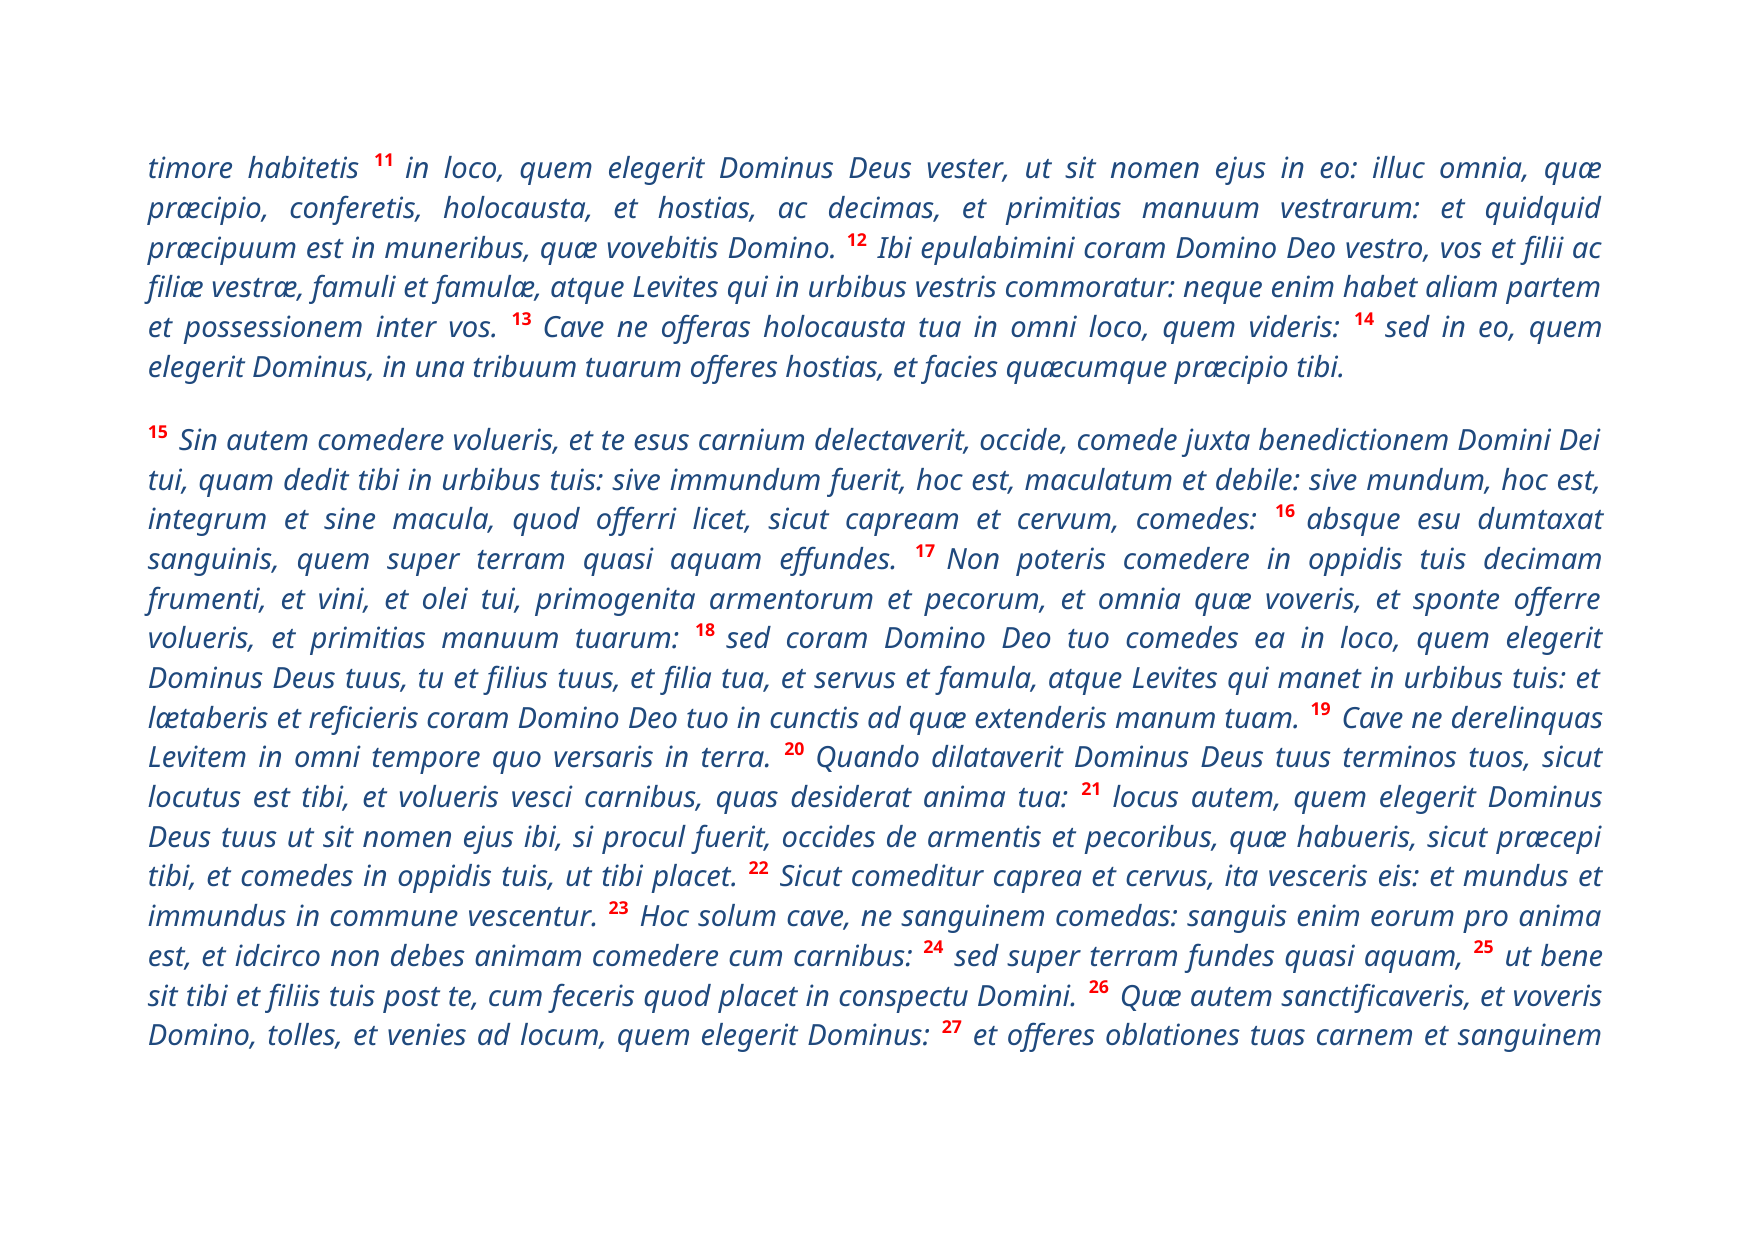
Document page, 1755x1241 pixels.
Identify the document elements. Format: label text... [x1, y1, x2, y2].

text 15 Sin autem comedere volueris, et te esus carnium delectaverit, occide, comede juxta benedictionem Domini Dei tui, quam dedit tibi in urbibus tuis: sive immundum fuerit, hoc est, maculatum et debile: sive mundum, hoc est, integrum et sine macula, quod offerri licet, sicut capream et cervum, comedes: 16 absque esu dumtaxat sanguinis, quem super terram quasi aquam effundes. 17 Non poteris comedere in oppidis tuis decimam frumenti, et vini, et olei tui, primogenita armentorum et pecorum, et omnia quæ voveris, et sponte offerre volueris, et primitias manuum tuarum: 18 sed coram Domino Deo tuo comedes ea in loco, quem elegerit Dominus Deus tuus, tu et filius tuus, et filia tua, et servus et famula, atque Levites qui manet in urbibus tuis: et lætaberis et reficieris coram Domino Deo tuo in cunctis ad quæ extenderis manum tuam. 19 Cave ne derelinquas Levitem in omni tempore quo versaris in terra. 20 Quando dilataverit Dominus Deus tuus terminos tuos, sicut locutus est tibi, et volueris vesci carnibus, quas desiderat anima tua: 21 locus autem, quem elegerit Dominus Deus tuus ut sit nomen ejus ibi, si procul fuerit, occides de armentis et pecoribus, quæ habueris, sicut præcepi tibi, et comedes in oppidis tuis, ut tibi placet. 22 Sicut comeditur caprea et cervus, ita vesceris eis: et mundus et immundus in commune vescentur. 23 Hoc solum cave, ne sanguinem comedas: sanguis enim eorum pro anima est, et idcirco non debes animam comedere cum carnibus: 24 sed super terram fundes quasi aquam, 25 ut bene sit tibi et filiis tuis post te, cum feceris quod placet in conspectu Domini. 26 Quæ autem sanctificaveris, et voveris Domino, tolles, et venies ad locum, quem elegerit Dominus: 27 et offeres oblationes tuas carnem et sanguinem [148, 419, 1606, 1054]
text timore habitetis 11 in loco, quem elegerit Dominus Deus vester, ut sit nomen ejus in eo: illuc omnia, quæ præcipio, conferetis, holocausta, et hostias, ac decimas, et primitias manuum vestrarum: et quidquid præcipuum est in muneribus, quæ vovebitis Domino. 12 Ibi epulabimini coram Domino Deo vestro, vos et filii ac filiæ vestræ, famuli et famulæ, atque Levites qui in urbibus vestris commoratur: neque enim habet aliam partem et possessionem inter vos. 13 Cave ne offeras holocausta tua in omni loco, quem videris: 14 sed in eo, quem elegerit Dominus, in una tribuum tuarum offeres hostias, et facies quæcumque præcipio tibi. [148, 148, 1606, 386]
